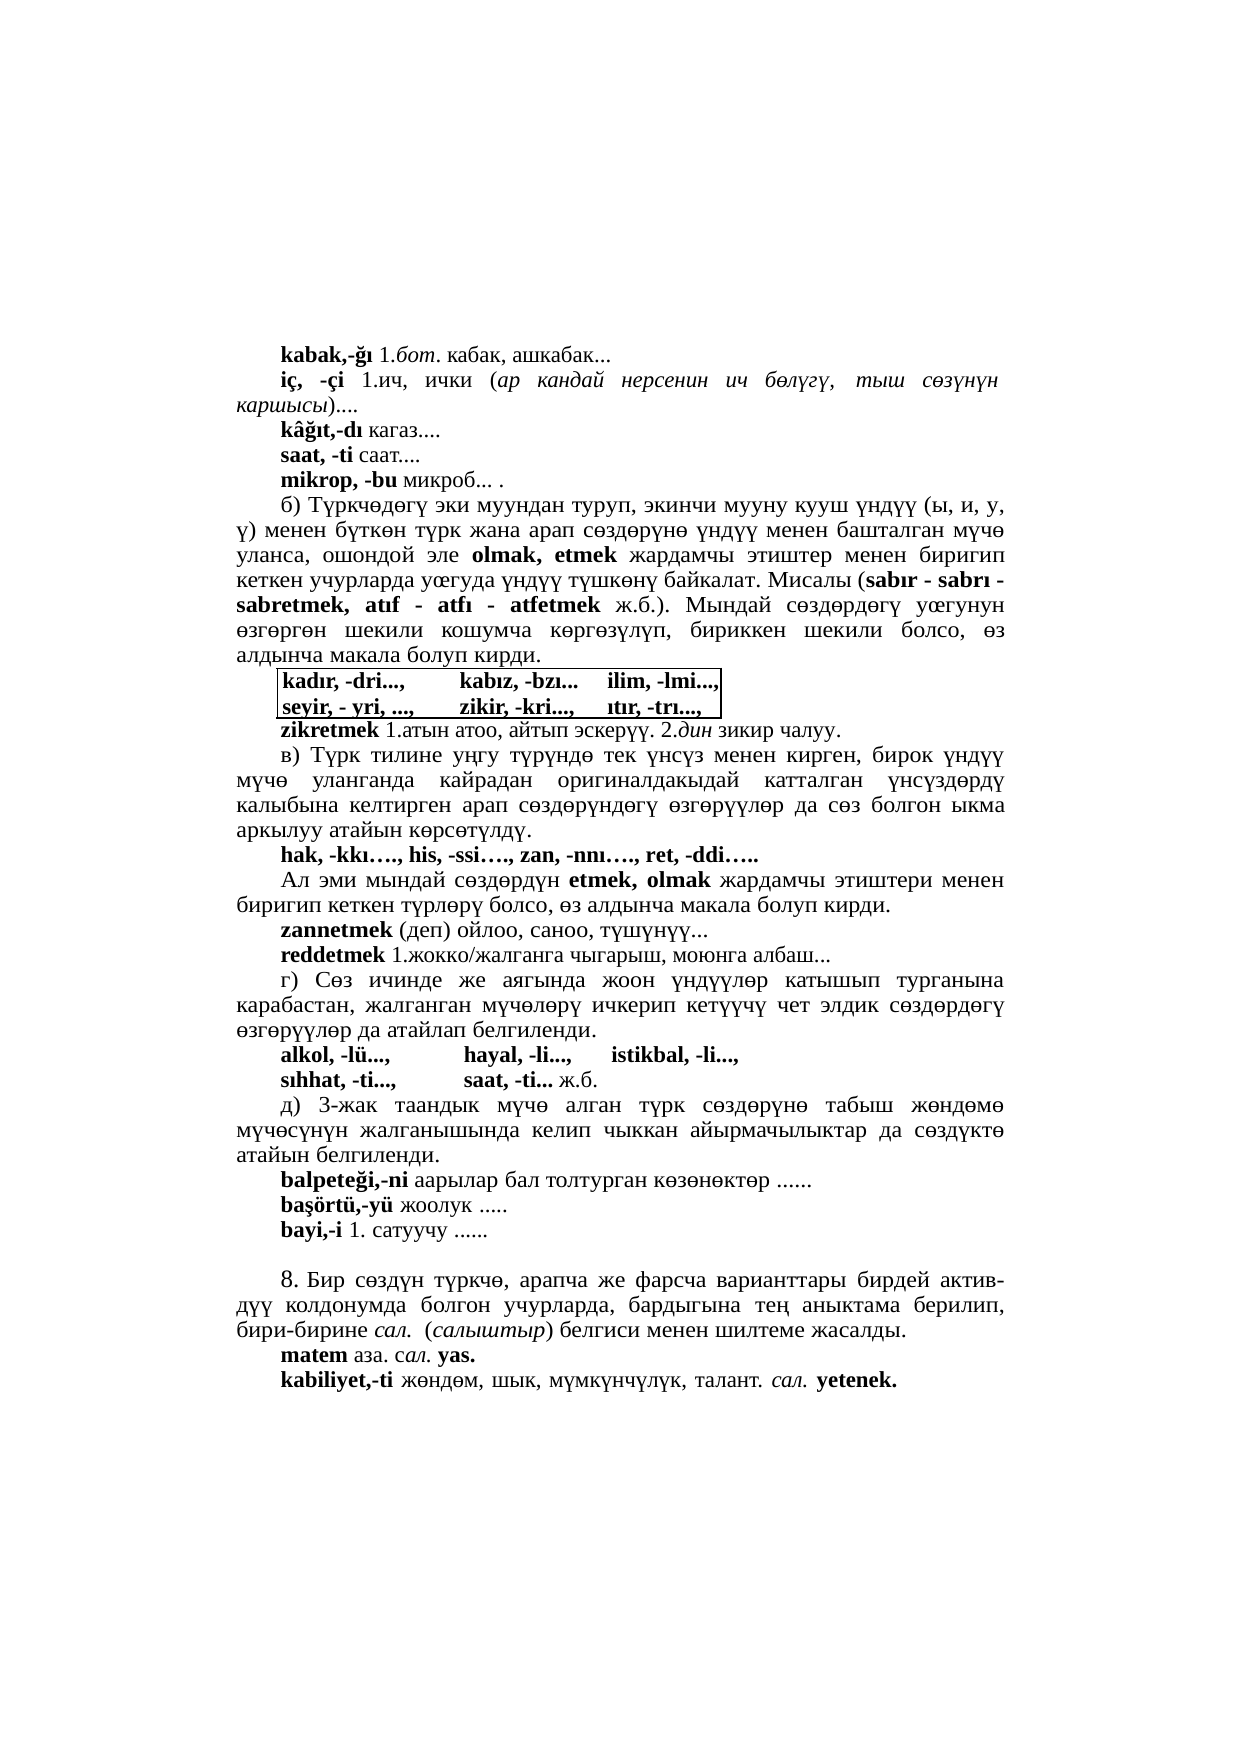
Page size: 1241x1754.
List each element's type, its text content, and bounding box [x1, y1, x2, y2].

text sıhhat, -ti..., saat, -ti... ж.б. [280, 1067, 1065, 1092]
text reddetmek 1.жокко/жалганга чыгарыш, моюнга албаш... [280, 942, 1065, 967]
text bayi,-i 1. сатуучу ...... [280, 1217, 1065, 1242]
text kabak,-ğı 1.бот. кабак, ашкабак... [280, 341, 1065, 367]
text matem аза. сал. yas. [280, 1342, 1065, 1367]
text б) Түркчөдөгү эки муундан туруп, экинчи мууну кууш үндүү (ы, и, у, ү) менен бүткөн түрк жана арап сөздөрүнө үндүү менен башталган мүчө уланса, ошондой эле olmak, etmek жардамчы этиштер менен биригип кеткен учурларда уœгуда үндүү түшкөнү байкалат. Мисалы (sabır - sabrı - sabretmek, atıf - atfı - atfetmek ж.б.). Мындай сөздөрдөгү уœгунун өзгөргөн шекили кошумча көргөзүлүп, бириккен шекили болсо, өз алдынча макала болуп кирди. [236, 492, 1005, 667]
text zikretmek 1.атын атоо, айтып эскерүү. 2.дин зикир чалуу. [280, 716, 1065, 742]
table_cell zikir, -kri..., [438, 695, 593, 717]
table_cell seyir, - yri, ..., [278, 695, 438, 717]
text zannetmek (деп) ойлоо, саноо, түшүнүү... [280, 917, 1065, 942]
text başörtü,-yü жоолук ..... [280, 1192, 1065, 1217]
text iç, -çi 1.ич, ички (ар кандай нерсенин ич бөлүгү, тыш сөзүнүн каршысы).... [236, 367, 1065, 417]
text д) 3-жак таандык мүчө алган түрк сөздөрүнө табыш жөндөмө мүчөсүнүн жалганышында келип чыккан айырмачылыктар да сөздүктө атайын белгиленди. [236, 1092, 1004, 1167]
text kâğıt,-dı кагаз.... [280, 417, 1065, 442]
text kabiliyet,-ti жөндөм, шык, мүмкүнчүлүк, талант. сал. yetenek. [280, 1367, 1065, 1392]
table_header kadır, -dri..., [278, 669, 438, 694]
table_header kabız, -bzı... [438, 669, 593, 694]
text в) Түрк тилине уңгу түрүндө тек үнсүз менен кирген, бирок үндүү мүчө уланганда кайрадан оригиналдакыдай катталган үнсүздөрдү калыбына келтирген арап сөздөрүндөгү өзгөрүүлөр да сөз болгон ыкма аркылуу атайын көрсөтүлдү. [236, 742, 1005, 842]
text mikrop, -bu микроб... . [280, 467, 1065, 492]
text hak, -kkı…., his, -ssi…., zan, -nnı…., ret, -ddi….. [280, 842, 1065, 867]
table_header ilim, -lmi..., [593, 669, 720, 694]
text Ал эми мындай сөздөрдүн etmek, olmak жардамчы этиштери менен биригип кеткен түрлөрү болсо, өз алдынча макала болуп кирди. [236, 867, 1004, 917]
table_cell ıtır, -trı..., [593, 695, 720, 717]
text balpeteği,-ni аарылар бал толтурган көзөнөктөр ...... [280, 1167, 1065, 1192]
text alkol, -lü..., hayal, -li..., istikbal, -li..., [280, 1042, 1065, 1067]
list Бир сөздүн түркчө, арапча же фарсча варианттары бирдей актив- дүү колдонумда болгон учурларда, бардыгына тең аныктама берилип, бири-бирине сал. (салыштыр) белгиси менен шилтеме жасалды. [236, 1267, 1005, 1342]
text saat, -ti саат.... [280, 442, 1065, 467]
text г) Сөз ичинде же аягында жоон үндүүлөр катышып турганына карабастан, жалганган мүчөлөрү ичкерип кетүүчү чет элдик сөздөрдөгү өзгөрүүлөр да атайлап белгиленди. [236, 967, 1004, 1042]
